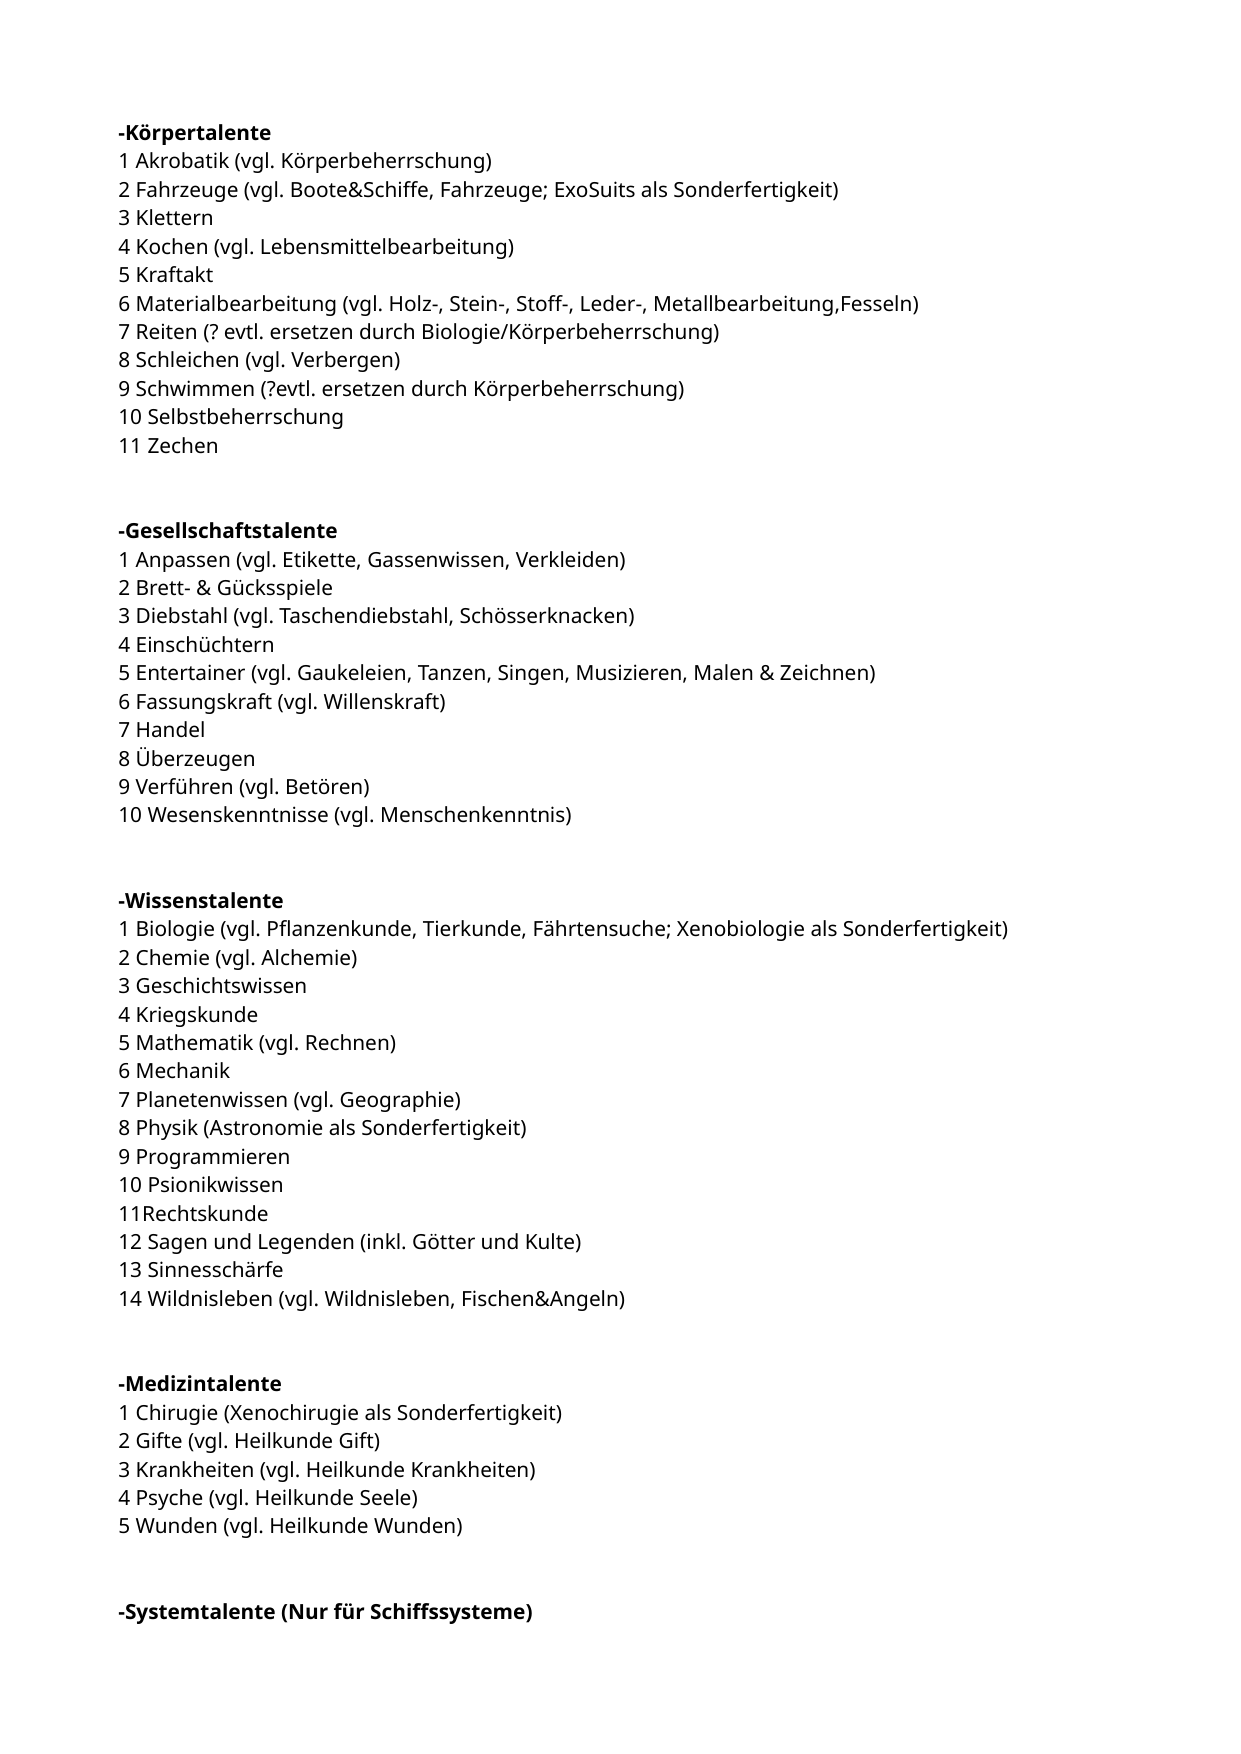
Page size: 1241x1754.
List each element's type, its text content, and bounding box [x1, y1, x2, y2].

text 5 Entertainer (vgl. Gaukeleien, Tanzen, Singen, Musizieren, Malen & Zeichnen) [118, 658, 1122, 687]
text 2 Fahrzeuge (vgl. Boote&Schiffe, Fahrzeuge; ExoSuits als Sonderfertigkeit) [118, 175, 1122, 203]
text 7 Handel [118, 715, 1122, 744]
text 11 Zechen [118, 431, 1122, 459]
text 9 Programmieren [118, 1142, 1122, 1170]
text 1 Anpassen (vgl. Etikette, Gassenwissen, Verkleiden) [118, 545, 1122, 573]
text 1 Biologie (vgl. Pflanzenkunde, Tierkunde, Fährtensuche; Xenobiologie als Sonderfertigkeit) [118, 914, 1122, 943]
text -Wissenstalente [118, 886, 1122, 914]
text 11Rechtskunde [118, 1199, 1122, 1227]
text -Systemtalente (Nur für Schiffssysteme) [118, 1597, 1122, 1625]
text 4 Einschüchtern [118, 630, 1122, 658]
text -Körpertalente [118, 118, 1122, 147]
text 10 Psionikwissen [118, 1170, 1122, 1199]
text 2 Chemie (vgl. Alchemie) [118, 943, 1122, 971]
text 3 Krankheiten (vgl. Heilkunde Krankheiten) [118, 1455, 1122, 1483]
text 4 Kriegskunde [118, 1000, 1122, 1028]
text 3 Geschichtswissen [118, 971, 1122, 1000]
text 1 Chirugie (Xenochirugie als Sonderfertigkeit) [118, 1398, 1122, 1426]
text 9 Verführen (vgl. Betören) [118, 772, 1122, 801]
text 2 Brett- & Gücksspiele [118, 573, 1122, 602]
text 8 Überzeugen [118, 744, 1122, 772]
text 6 Fassungskraft (vgl. Willenskraft) [118, 687, 1122, 715]
text 8 Physik (Astronomie als Sonderfertigkeit) [118, 1113, 1122, 1142]
text 12 Sagen und Legenden (inkl. Götter und Kulte) [118, 1227, 1122, 1256]
text 7 Reiten (? evtl. ersetzen durch Biologie/Körperbeherrschung) [118, 317, 1122, 346]
text 10 Wesenskenntnisse (vgl. Menschenkenntnis) [118, 801, 1122, 829]
text 3 Klettern [118, 203, 1122, 232]
text -Gesellschaftstalente [118, 516, 1122, 545]
text 1 Akrobatik (vgl. Körperbeherrschung) [118, 147, 1122, 175]
text 7 Planetenwissen (vgl. Geographie) [118, 1085, 1122, 1113]
text 3 Diebstahl (vgl. Taschendiebstahl, Schösserknacken) [118, 602, 1122, 630]
text 6 Mechanik [118, 1057, 1122, 1085]
text 14 Wildnisleben (vgl. Wildnisleben, Fischen&Angeln) [118, 1284, 1122, 1312]
text 6 Materialbearbeitung (vgl. Holz-, Stein-, Stoff-, Leder-, Metallbearbeitung,Fesseln) [118, 289, 1122, 317]
text 9 Schwimmen (?evtl. ersetzen durch Körperbeherrschung) [118, 374, 1122, 402]
text 2 Gifte (vgl. Heilkunde Gift) [118, 1426, 1122, 1455]
text 8 Schleichen (vgl. Verbergen) [118, 346, 1122, 374]
text 10 Selbstbeherrschung [118, 402, 1122, 431]
text 5 Mathematik (vgl. Rechnen) [118, 1028, 1122, 1057]
text 4 Kochen (vgl. Lebensmittelbearbeitung) [118, 232, 1122, 260]
text 5 Wunden (vgl. Heilkunde Wunden) [118, 1512, 1122, 1540]
text 4 Psyche (vgl. Heilkunde Seele) [118, 1483, 1122, 1512]
text 5 Kraftakt [118, 260, 1122, 289]
text 13 Sinnesschärfe [118, 1256, 1122, 1284]
text -Medizintalente [118, 1369, 1122, 1398]
